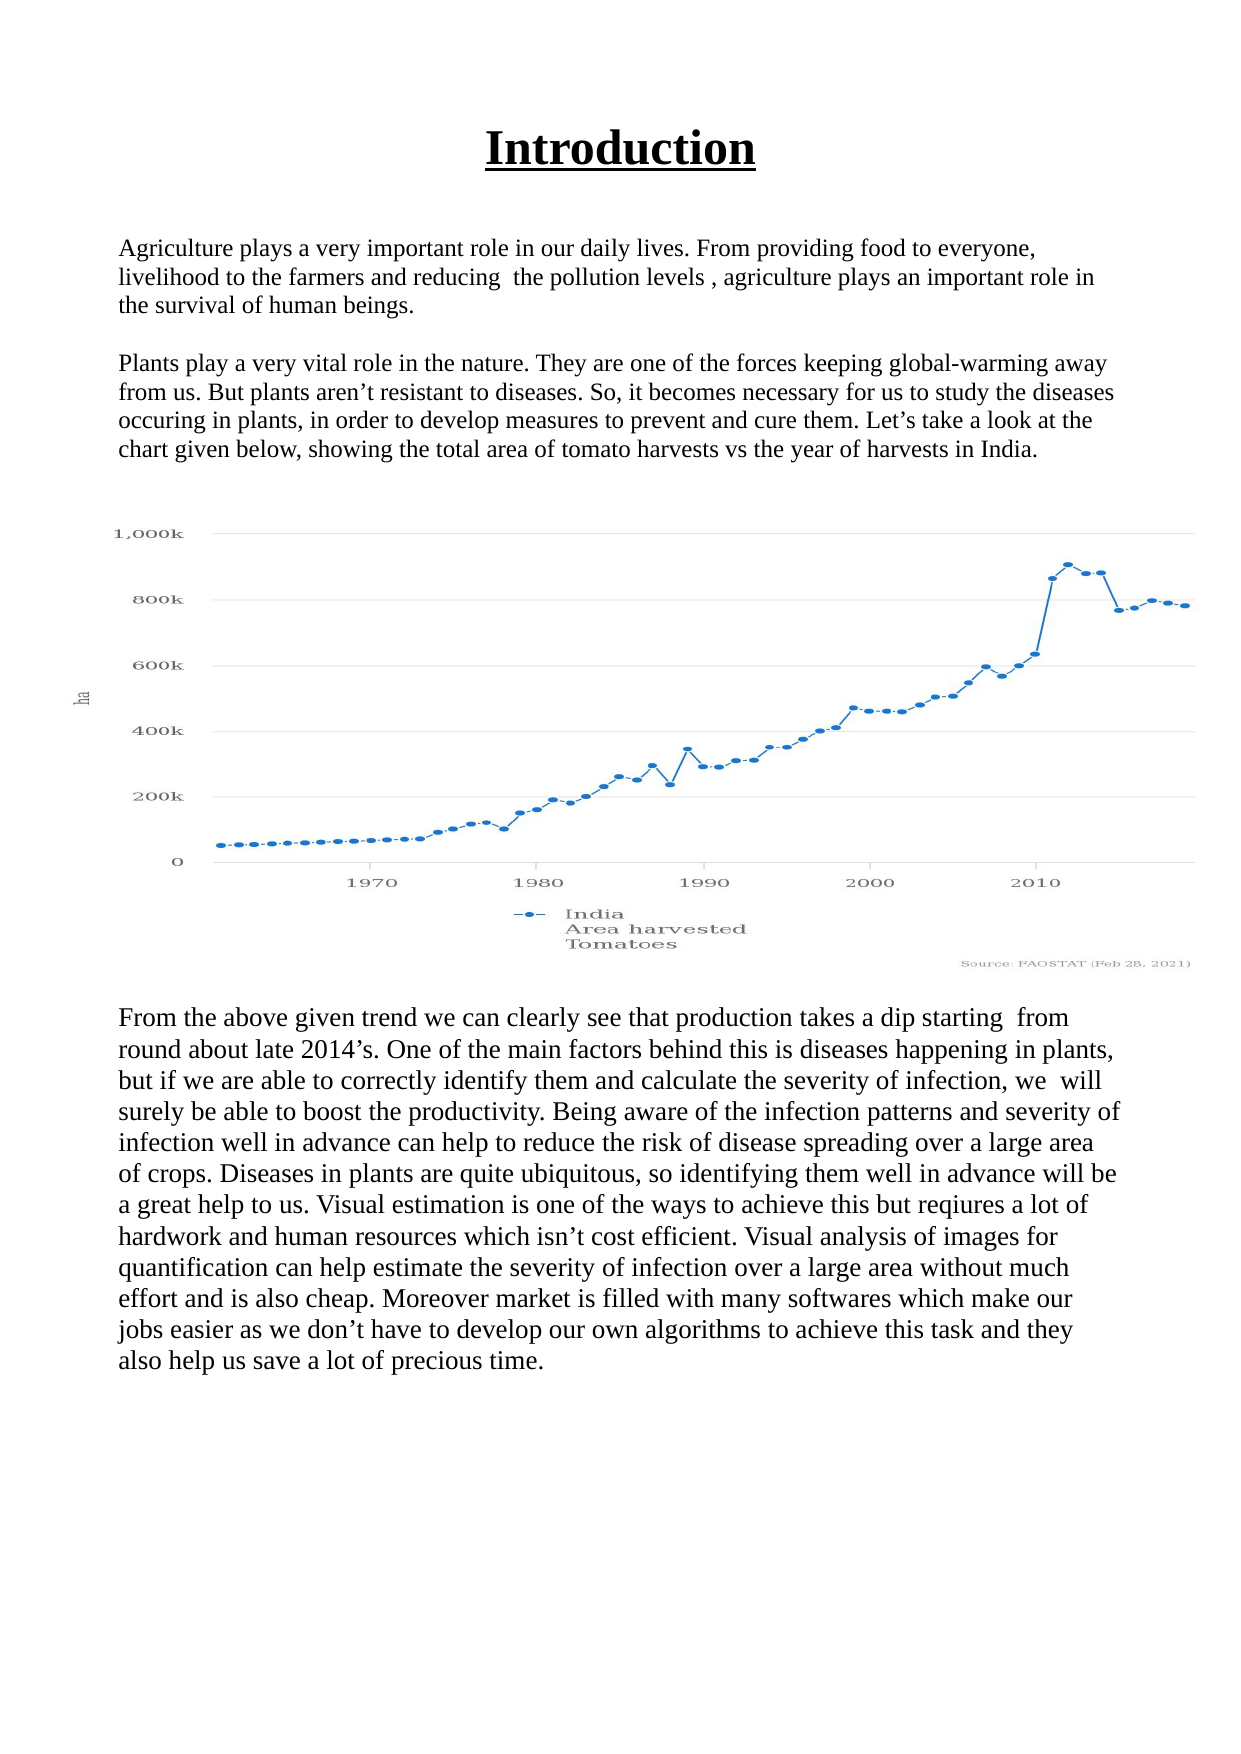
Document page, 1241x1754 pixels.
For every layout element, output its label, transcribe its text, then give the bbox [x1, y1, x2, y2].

picture [43, 524, 1214, 971]
text Introduction [118, 118, 1122, 176]
text Plants play a very vital role in the nature. They are one of the forces keeping global-warming away from us. But plants aren’t resistant to diseases. So, it becomes necessary for us to study the diseases occuring in plants, in order to develop measures to prevent and cure them. Let’s take a look at the chart given below, showing the total area of tomato harvests vs the year of harvests in India. [118, 348, 1122, 463]
text From the above given trend we can clearly see that production takes a dip starting from round about late 2014’s. One of the main factors behind this is diseases happening in plants, but if we are able to correctly identify them and calculate the severity of infection, we will surely be able to boost the productivity. Being aware of the infection patterns and severity of infection well in advance can help to reduce the risk of disease spreading over a large area of crops. Diseases in plants are quite ubiquitous, so identifying them well in advance will be a great help to us. Visual estimation is one of the ways to achieve this but reqiures a lot of hardwork and human resources which isn’t cost efficient. Visual analysis of images for quantification can help estimate the severity of infection over a large area without much effort and is also cheap. Moreover market is filled with many softwares which make our jobs easier as we don’t have to develop our own algorithms to achieve this task and they also help us save a lot of precious time. [118, 1002, 1122, 1375]
text Agriculture plays a very important role in our daily lives. From providing food to everyone, livelihood to the farmers and reducing the pollution levels , agriculture plays an important role in the survival of human beings. [118, 233, 1122, 319]
